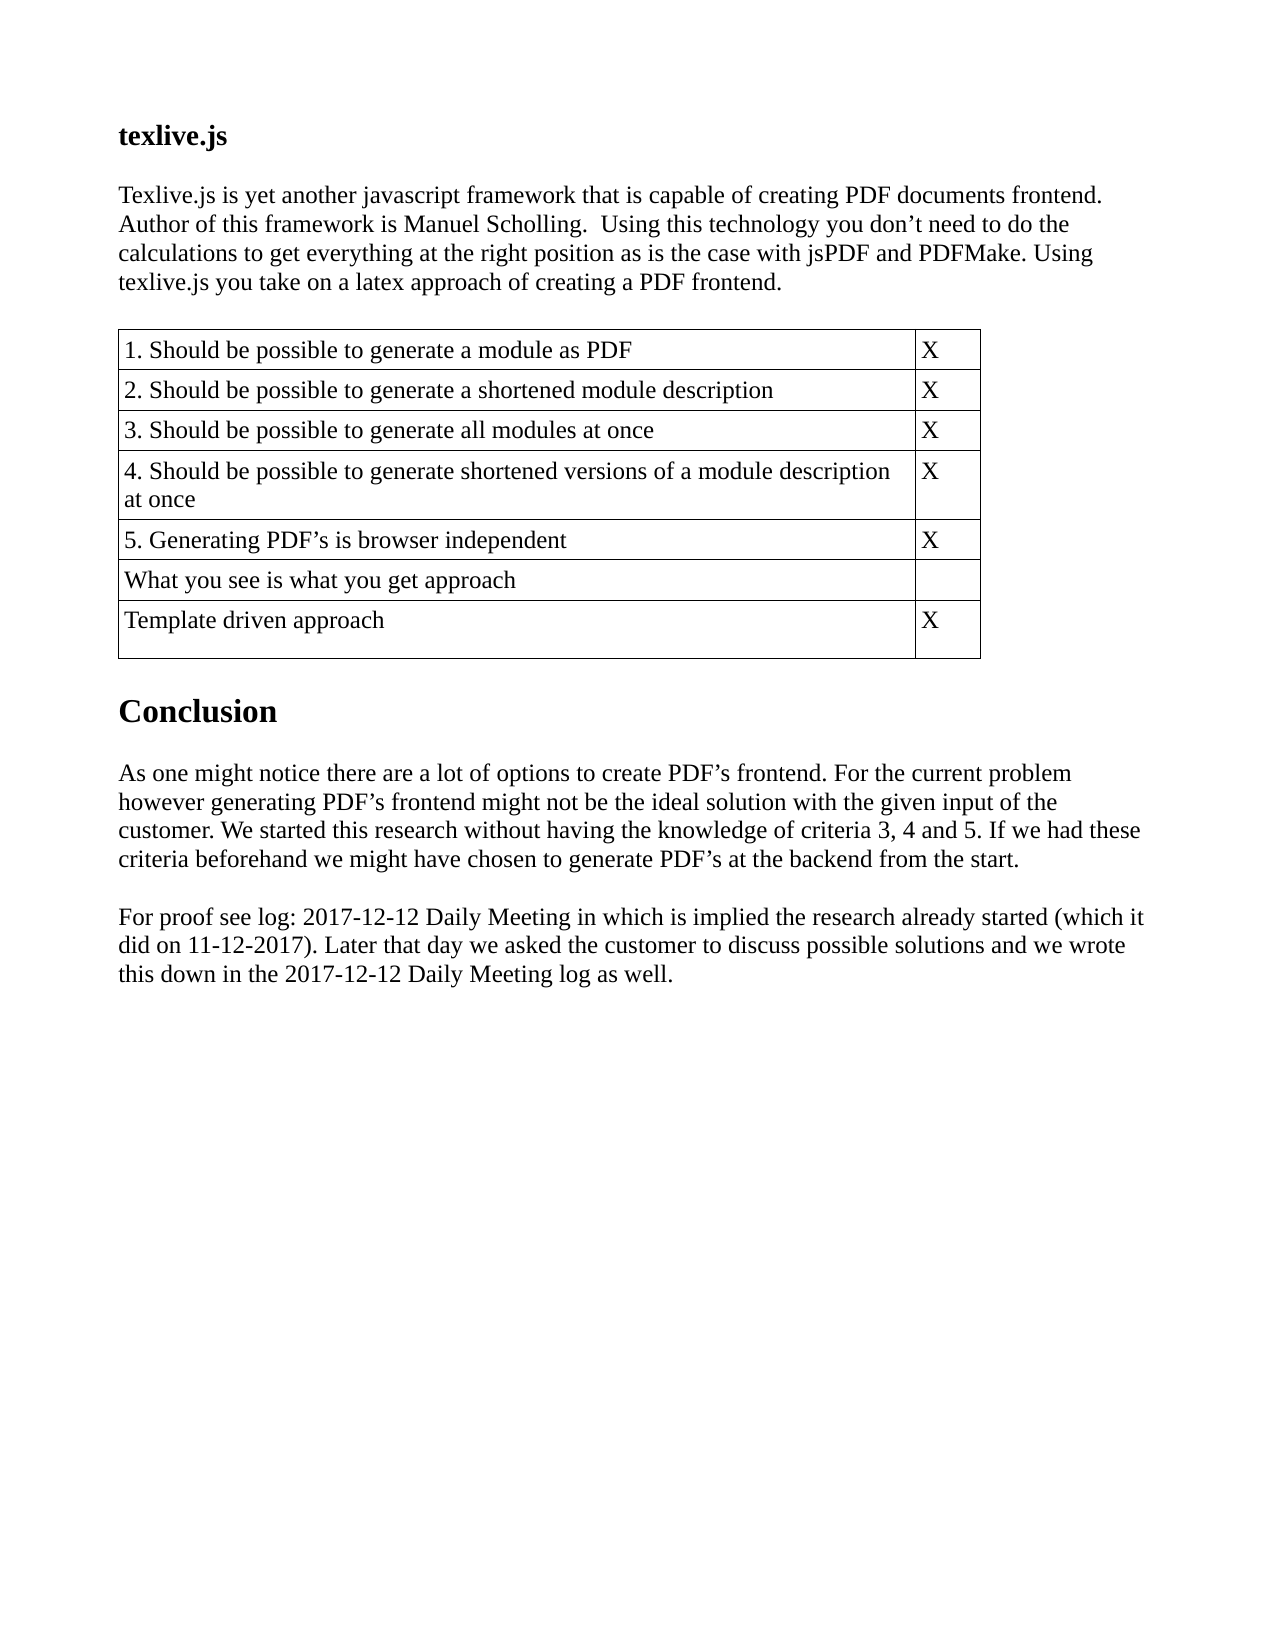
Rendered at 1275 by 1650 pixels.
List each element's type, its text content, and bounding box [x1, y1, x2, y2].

table_header X [916, 330, 980, 369]
table_cell X [916, 451, 980, 519]
table_cell 4. Should be possible to generate shortened versions of a module description at once [119, 451, 915, 519]
text texlive.js [118, 118, 1157, 152]
table_cell 5. Generating PDF’s is browser independent [119, 520, 915, 559]
table_cell X [916, 370, 980, 409]
table_cell X [916, 601, 980, 657]
table_cell X [916, 411, 980, 450]
table_cell 2. Should be possible to generate a shortened module description [119, 370, 915, 409]
text For proof see log: 2017-12-12 Daily Meeting in which is implied the research already started (which it did on 11-12-2017). Later that day we asked the customer to discuss possible solutions and we wrote this down in the 2017-12-12 Daily Meeting log as well. [118, 902, 1157, 988]
table_cell Template driven approach [119, 601, 915, 657]
table_cell [916, 560, 980, 599]
text Conclusion [118, 691, 1157, 729]
table_cell X [916, 520, 980, 559]
text Texlive.js is yet another javascript framework that is capable of creating PDF documents frontend. Author of this framework is Manuel Scholling. Using this technology you don’t need to do the calculations to get everything at the right position as is the case with jsPDF and PDFMake. Using texlive.js you take on a latex approach of creating a PDF frontend. [118, 180, 1157, 295]
text As one might notice there are a lot of options to create PDF’s frontend. For the current problem however generating PDF’s frontend might not be the ideal solution with the given input of the customer. We started this research without having the knowledge of criteria 3, 4 and 5. If we had these criteria beforehand we might have chosen to generate PDF’s at the backend from the start. [118, 758, 1157, 873]
table_header 1. Should be possible to generate a module as PDF [119, 330, 915, 369]
table_cell 3. Should be possible to generate all modules at once [119, 411, 915, 450]
table_cell What you see is what you get approach [119, 560, 915, 599]
